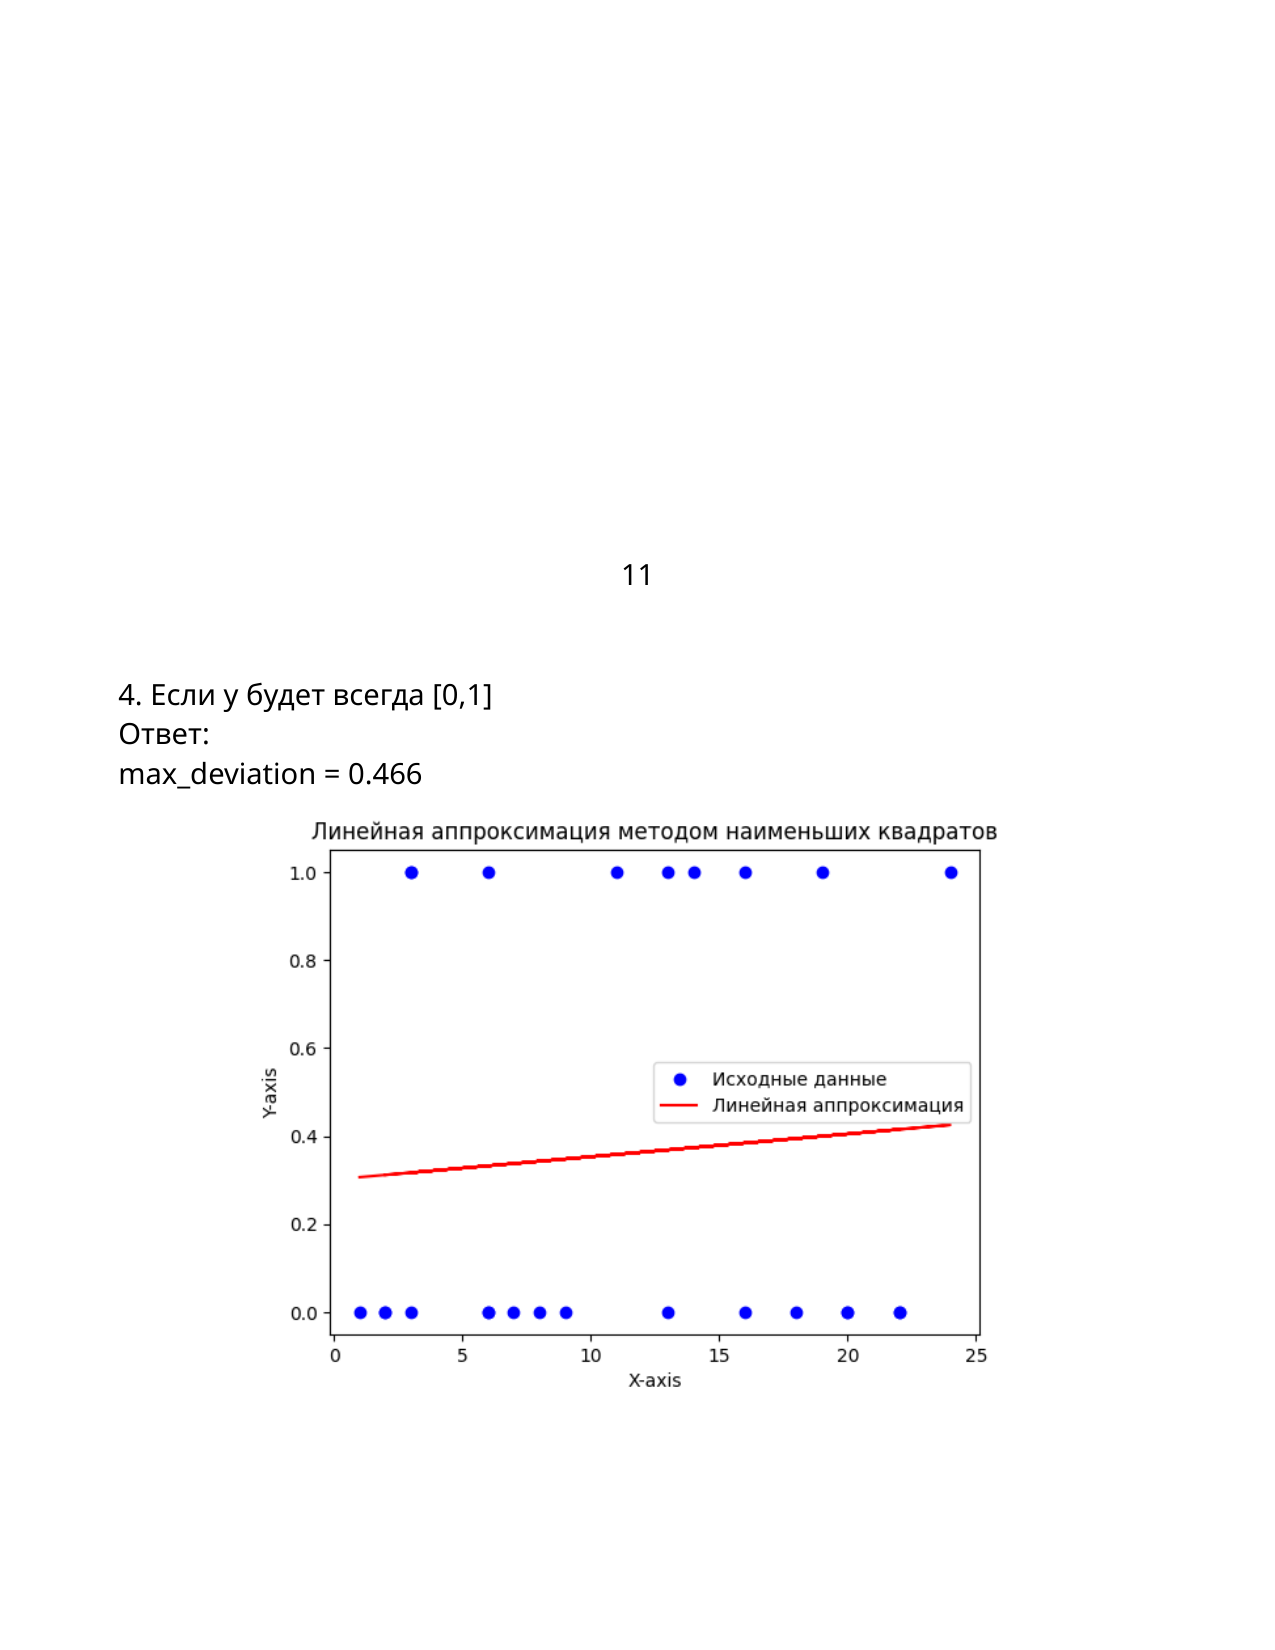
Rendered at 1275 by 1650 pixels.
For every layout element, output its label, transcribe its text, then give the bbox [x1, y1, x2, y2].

picture [250, 808, 1011, 1404]
text 9 [118, 555, 1157, 594]
text 4. Ecли y будет всегда [0,1] [118, 674, 1157, 713]
text Ответ: [118, 713, 1157, 753]
text max_deviation = 0.466 [118, 753, 1157, 793]
